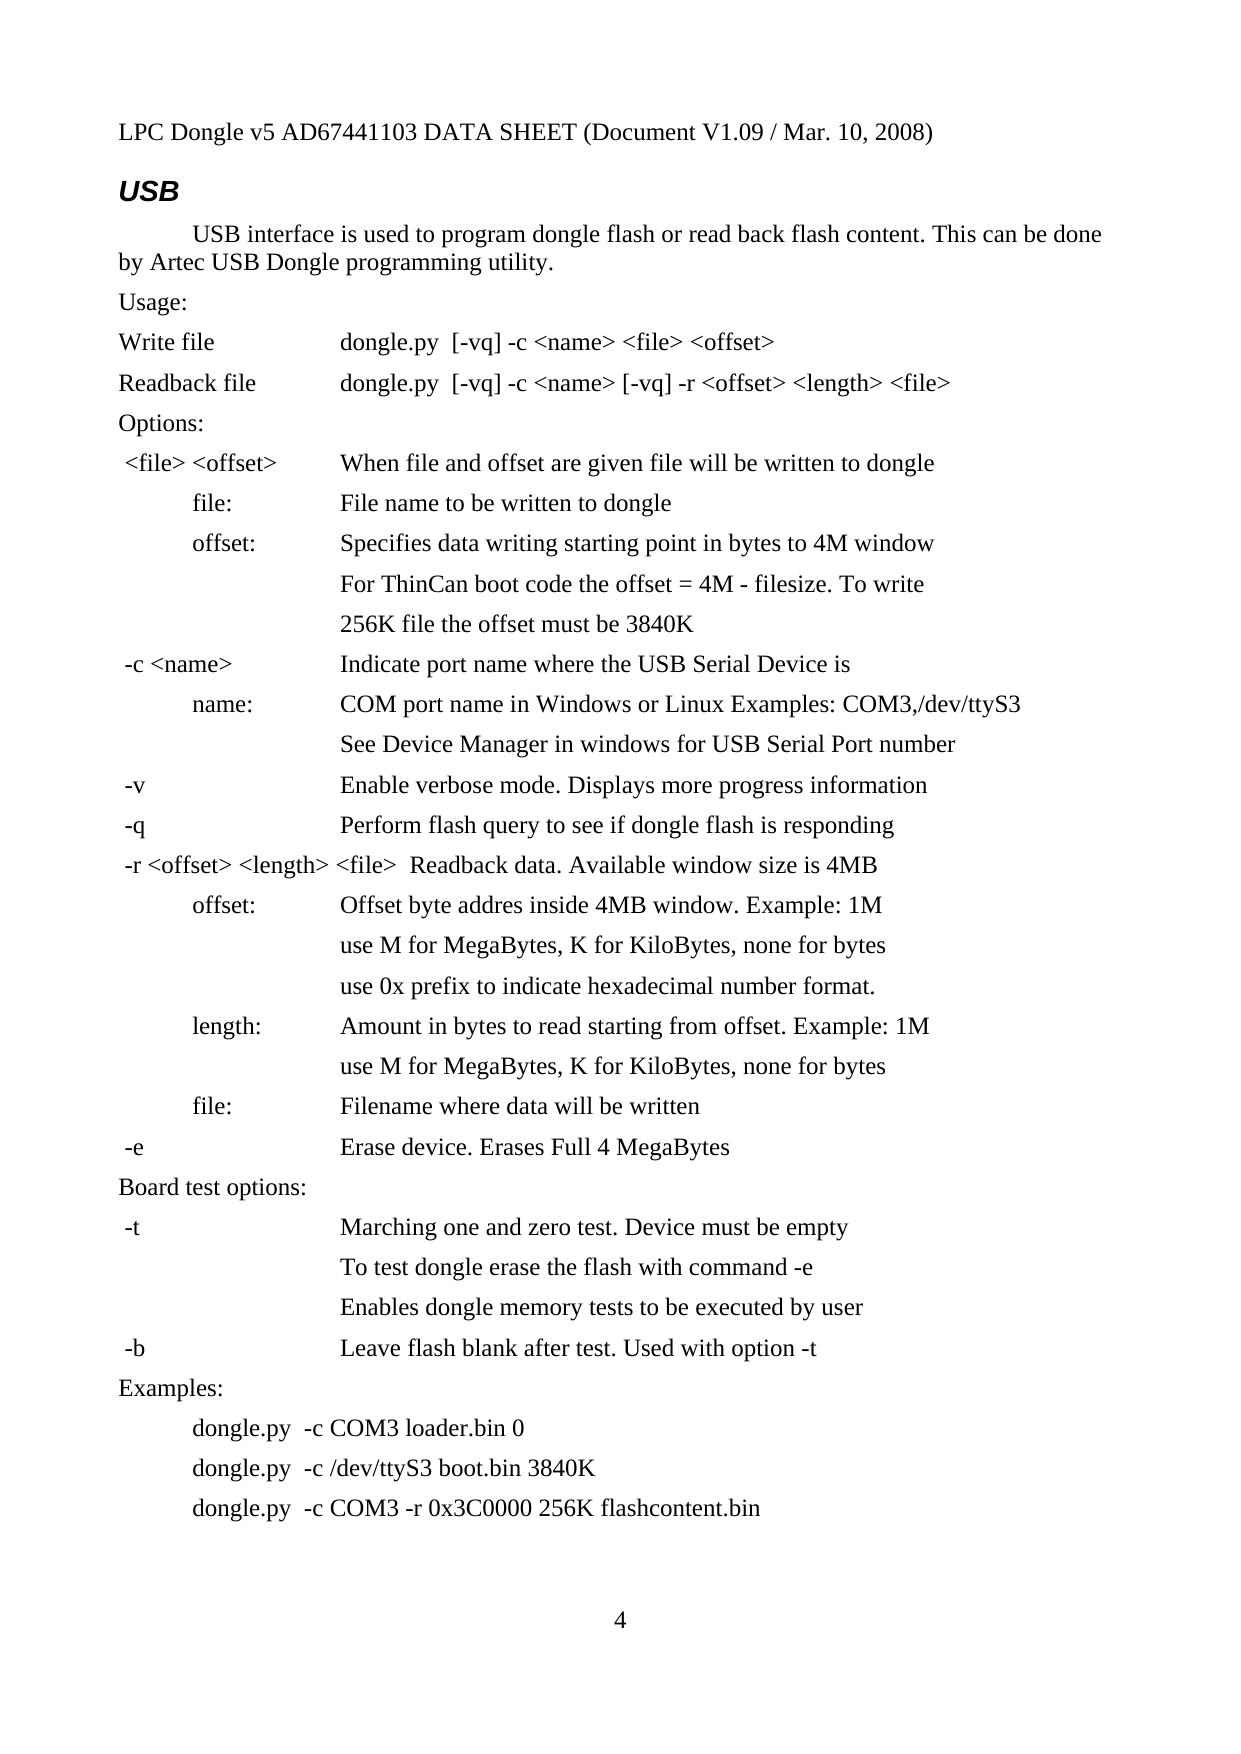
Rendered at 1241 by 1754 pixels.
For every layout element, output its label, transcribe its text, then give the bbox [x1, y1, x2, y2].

text -t Marching one and zero test. Device must be empty [118, 1213, 1122, 1241]
text offset: Specifies data writing starting point in bytes to 4M window [118, 529, 1122, 557]
text Write file dongle.py [-vq] -c <name> <file> <offset> [118, 328, 1122, 356]
text dongle.py -c COM3 -r 0x3C0000 256K flashcontent.bin [118, 1494, 1122, 1522]
text dongle.py -c /dev/ttyS3 boot.bin 3840K [118, 1454, 1122, 1482]
text USB interface is used to program dongle flash or read back flash content. This can be done by Artec USB Dongle programming utility. [118, 220, 1122, 276]
text dongle.py -c COM3 loader.bin 0 [118, 1414, 1122, 1442]
text For ThinCan boot code the offset = 4M - filesize. To write [118, 570, 1122, 597]
text offset: Offset byte addres inside 4MB window. Example: 1M [118, 891, 1122, 919]
subtitle USB [118, 175, 1122, 208]
text Options: [118, 409, 1122, 437]
text To test dongle erase the flash with command -e [118, 1253, 1122, 1281]
text use 0x prefix to indicate hexadecimal number format. [118, 972, 1122, 999]
text use M for MegaBytes, K for KiloBytes, none for bytes [118, 1052, 1122, 1080]
text Enables dongle memory tests to be executed by user [118, 1293, 1122, 1321]
text -v Enable verbose mode. Displays more progress information [118, 771, 1122, 798]
text -r <offset> <length> <file> Readback data. Available window size is 4MB [118, 851, 1122, 879]
text length: Amount in bytes to read starting from offset. Example: 1M [118, 1012, 1122, 1040]
text Board test options: [118, 1173, 1122, 1201]
text name: COM port name in Windows or Linux Examples: COM3,/dev/ttyS3 [118, 690, 1122, 718]
text -b Leave flash blank after test. Used with option -t [118, 1334, 1122, 1361]
text 256K file the offset must be 3840K [118, 610, 1122, 638]
text Examples: [118, 1374, 1122, 1402]
text -e Erase device. Erases Full 4 MegaBytes [118, 1133, 1122, 1160]
text Usage: [118, 288, 1122, 316]
text file: Filename where data will be written [118, 1092, 1122, 1120]
text -q Perform flash query to see if dongle flash is responding [118, 811, 1122, 839]
text file: File name to be written to dongle [118, 489, 1122, 517]
text -c <name> Indicate port name where the USB Serial Device is [118, 650, 1122, 678]
text See Device Manager in windows for USB Serial Port number [118, 731, 1122, 758]
text use M for MegaBytes, K for KiloBytes, none for bytes [118, 932, 1122, 959]
text Readback file dongle.py [-vq] -c <name> [-vq] -r <offset> <length> <file> [118, 369, 1122, 396]
text <file> <offset> When file and offset are given file will be written to dongle [118, 449, 1122, 477]
